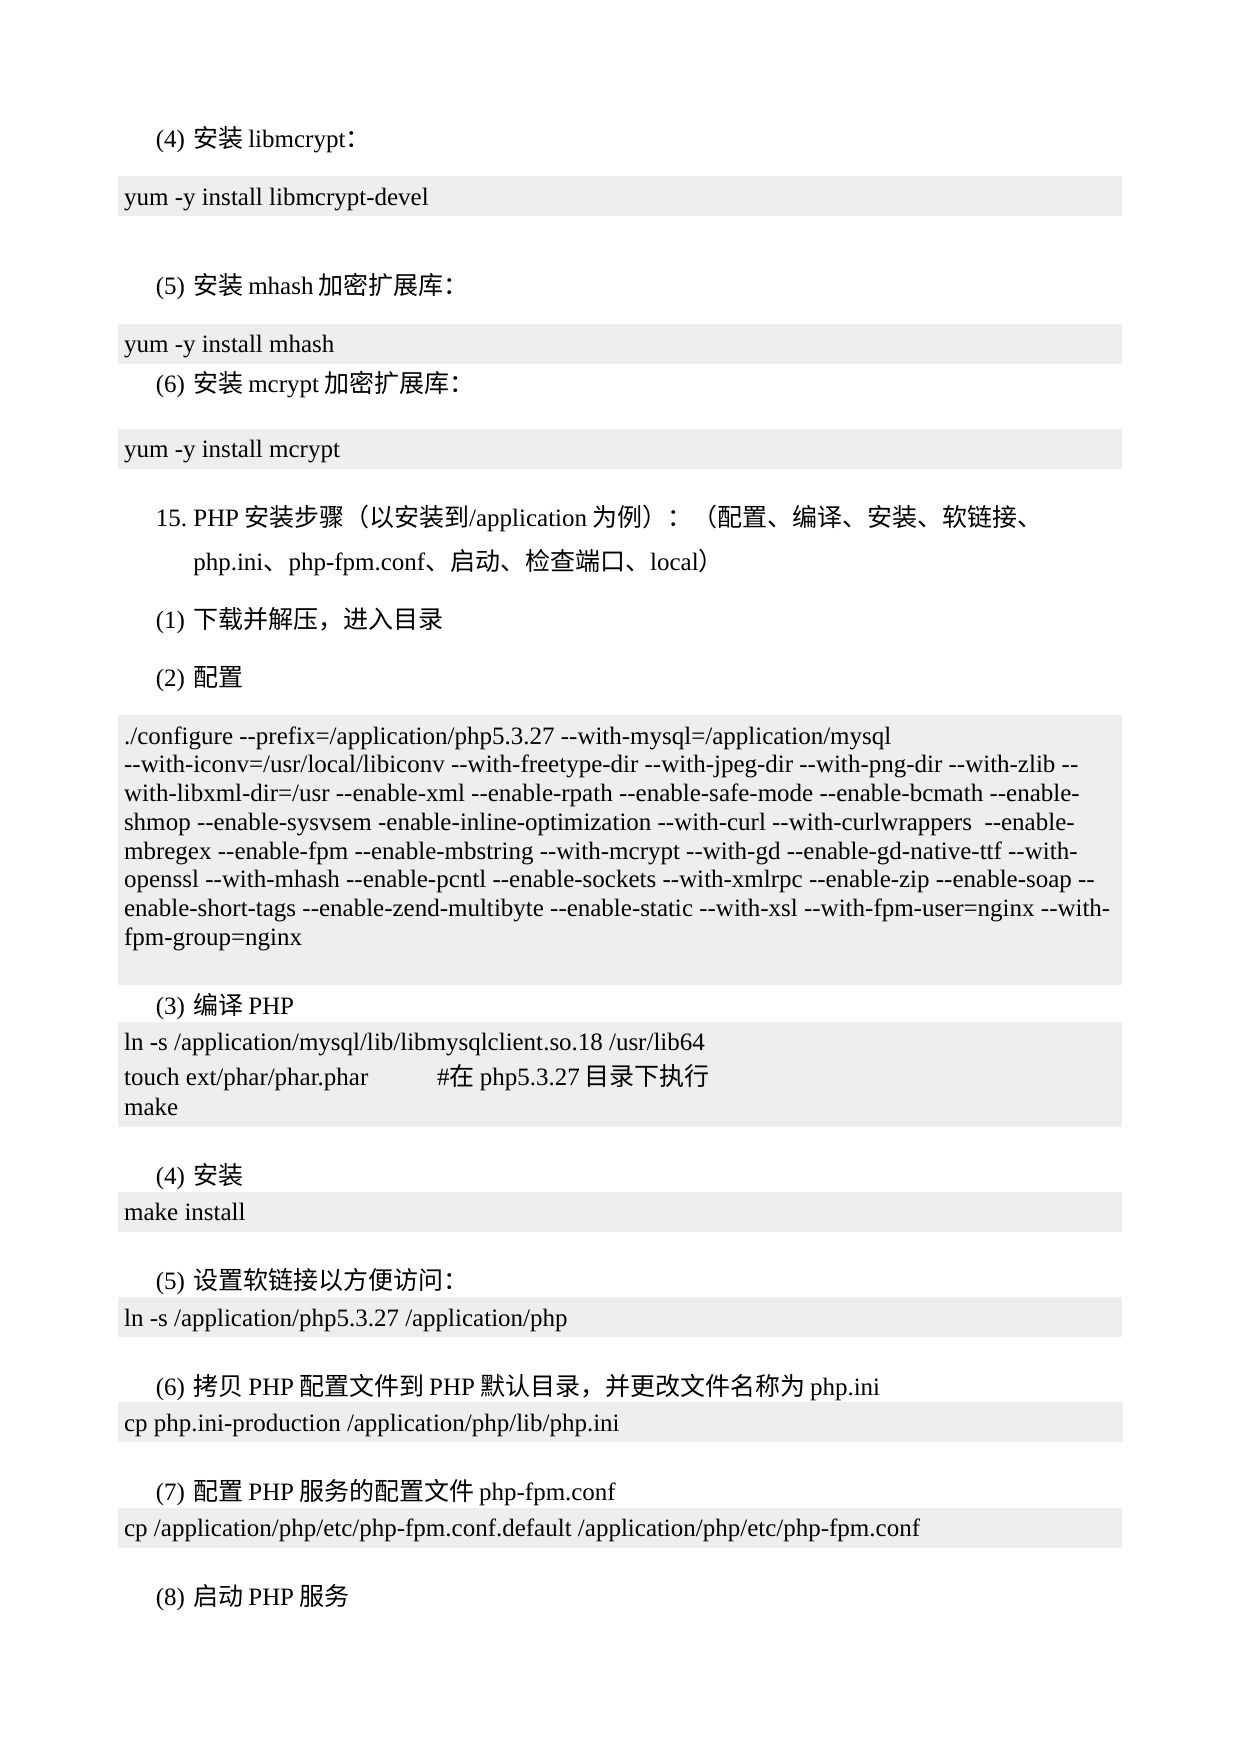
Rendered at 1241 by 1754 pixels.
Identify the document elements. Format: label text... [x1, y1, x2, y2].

list 设置软链接以方便访问： [156, 1261, 1122, 1297]
table_header ln -s /application/mysql/lib/libmysqlclient.so.18 /usr/lib64 touch ext/phar/phar.phar #在php5.3.27目录下执行 make [118, 1022, 1122, 1127]
table_header yum -y install libmcrypt-devel [118, 176, 1122, 216]
list 编译PHP [156, 985, 1122, 1022]
list 安装mhash加密扩展库： [156, 265, 1122, 302]
list PHP安装步骤（以安装到/application为例）：（配置、编译、安装、软链接、php.ini、php-fpm.conf、启动、检查端口、local） [156, 498, 1122, 577]
table_header cp php.ini-production /application/php/lib/php.ini [118, 1402, 1123, 1442]
list 安装 [156, 1156, 1122, 1192]
table_header ./configure --prefix=/application/php5.3.27 --with-mysql=/application/mysql --with-iconv=/usr/local/libiconv --with-freetype-dir --with-jpeg-dir --with-png-dir --with-zlib --with-libxml-dir=/usr --enable-xml --enable-rpath --enable-safe-mode --enable-bcmath --enable-shmop --enable-sysvsem -enable-inline-optimization --with-curl --with-curlwrappers --enable-mbregex --enable-fpm --enable-mbstring --with-mcrypt --with-gd --enable-gd-native-ttf --with-openssl --with-mhash --enable-pcntl --enable-sockets --with-xmlrpc --enable-zip --enable-soap --enable-short-tags --enable-zend-multibyte --enable-static --with-xsl --with-fpm-user=nginx --with-fpm-group=nginx [118, 715, 1122, 985]
list 拷贝PHP配置文件到PHP默认目录，并更改文件名称为php.ini [156, 1366, 1122, 1402]
list 安装libmcrypt： [156, 118, 1122, 154]
table_header cp /application/php/etc/php-fpm.conf.default /application/php/etc/php-fpm.conf [118, 1508, 1122, 1548]
table_header ln -s /application/php5.3.27 /application/php [118, 1297, 1122, 1337]
list 下载并解压，进入目录 [156, 599, 1122, 635]
list 启动PHP服务 [156, 1576, 1122, 1613]
list 配置PHP服务的配置文件php-fpm.conf [156, 1471, 1122, 1507]
table_header yum -y install mcrypt [118, 429, 1122, 469]
list 配置 [156, 657, 1122, 693]
table_header make install [118, 1192, 1122, 1232]
list 安装mcrypt加密扩展库： [156, 364, 1122, 400]
table_header yum -y install mhash [118, 324, 1122, 364]
